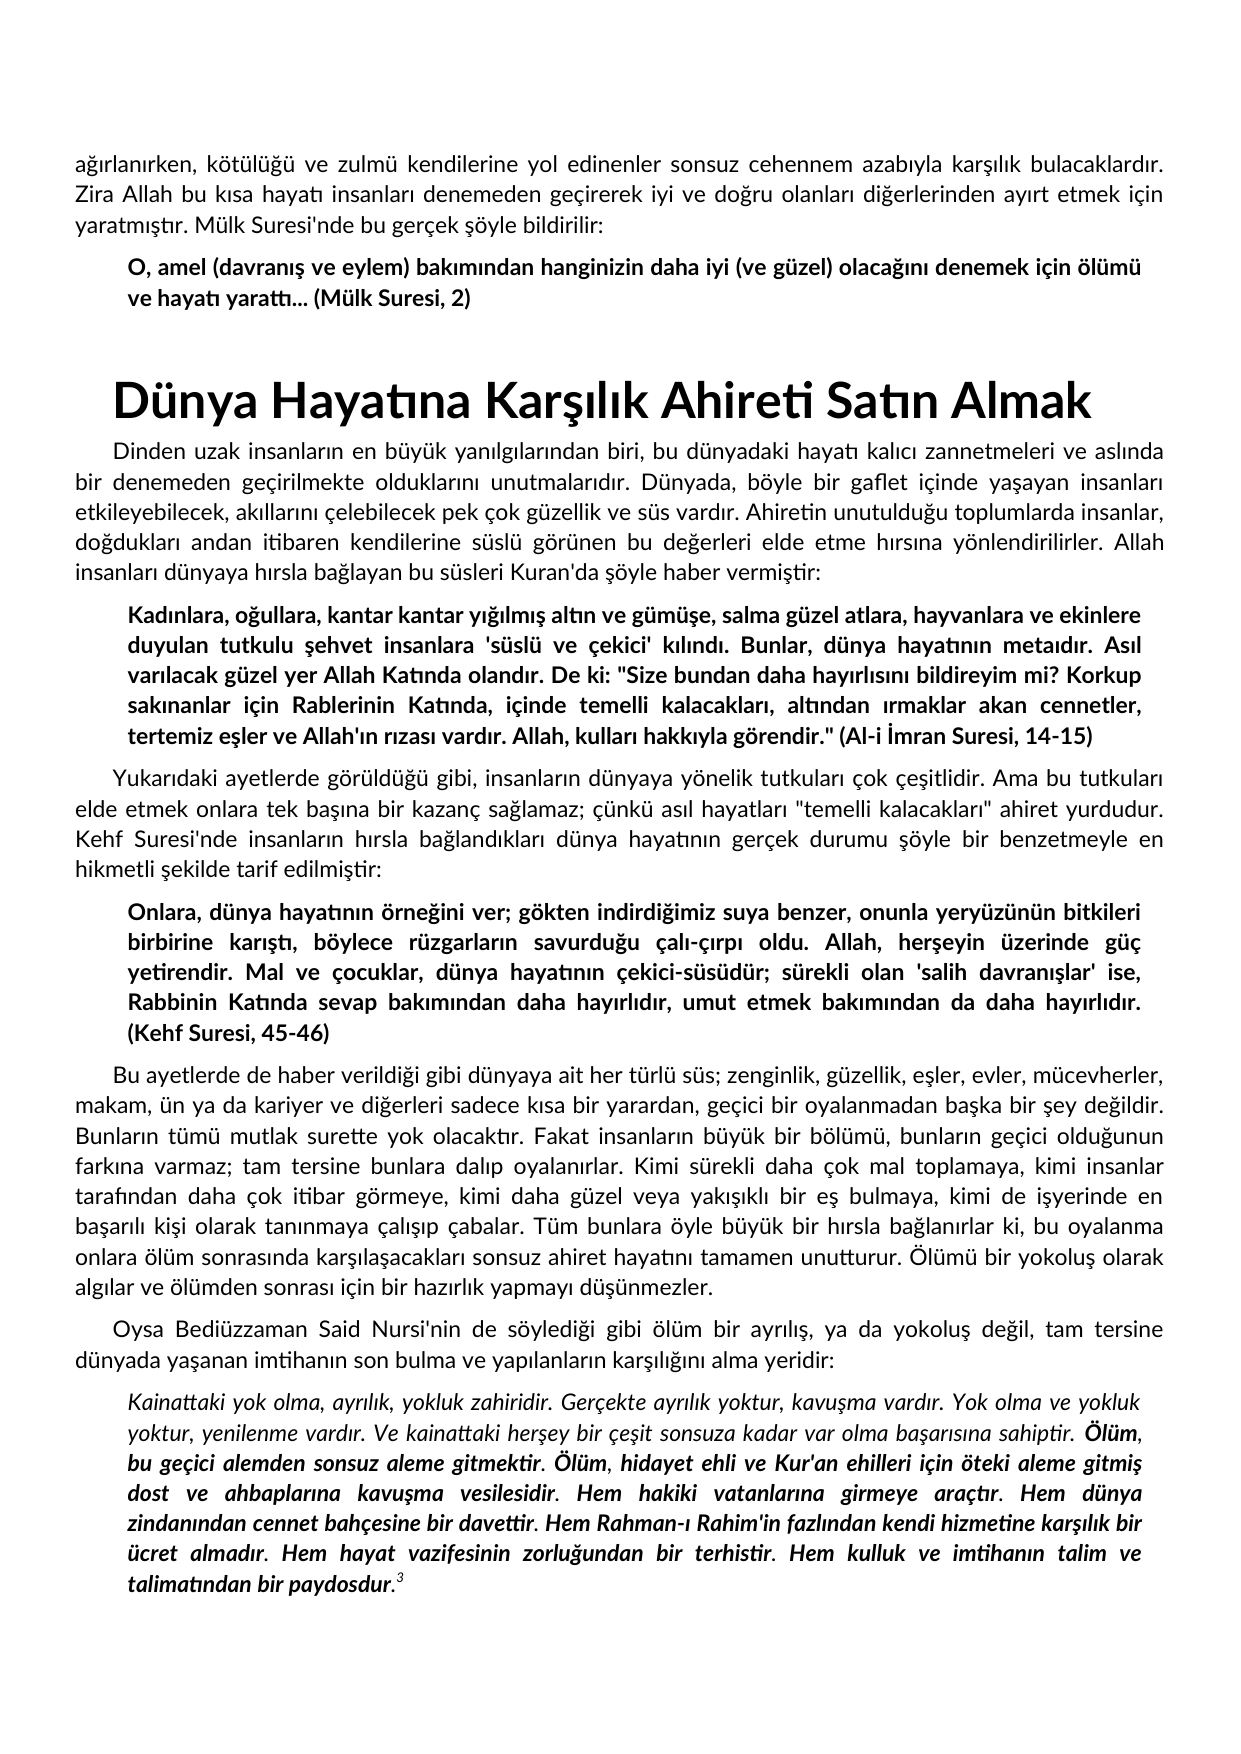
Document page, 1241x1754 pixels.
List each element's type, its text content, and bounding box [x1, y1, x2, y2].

text Oysa Bediüzzaman Said Nursi'nin de söylediği gibi ölüm bir ayrılış, ya da yokoluş değil, tam tersine dünyada yaşanan imtihanın son bulma ve yapılanların karşılığını alma yeridir: [75, 1315, 1165, 1373]
text ağırlanırken, kötülüğü ve zulmü kendilerine yol edinenler sonsuz cehennem azabıyla karşılık bulacaklardır. Zira Allah bu kısa hayatı insanları denemeden geçirerek iyi ve doğru olanları diğerlerinden ayırt etmek için yaratmıştır. Mülk Suresi'nde bu gerçek şöyle bildirilir: [75, 150, 1165, 238]
text Onlara, dünya hayatının örneğini ver; gökten indirdiğimiz suya benzer, onunla yeryüzünün bitkileri birbirine karıştı, böylece rüzgarların savurduğu çalı-çırpı oldu. Allah, herşeyin üzerinde güç yetirendir. Mal ve çocuklar, dünya hayatının çekici-süsüdür; sürekli olan 'salih davranışlar' ise, Rabbinin Katında sevap bakımından daha hayırlıdır, umut etmek bakımından da daha hayırlıdır. (Kehf Suresi, 45-46) [127, 897, 1143, 1046]
subtitle Dünya Hayatına Karşılık Ahireti Satın Almak [112, 369, 1165, 429]
text Dinden uzak insanların en büyük yanılgılarından biri, bu dünyadaki hayatı kalıcı zannetmeleri ve aslında bir denemeden geçirilmekte olduklarını unutmalarıdır. Dünyada, böyle bir gaflet içinde yaşayan insanları etkileyebilecek, akıllarını çelebilecek pek çok güzellik ve süs vardır. Ahiretin unutulduğu toplumlarda insanlar, doğdukları andan itibaren kendilerine süslü görünen bu değerleri elde etme hırsına yönlendirilirler. Allah insanları dünyaya hırsla bağlayan bu süsleri Kuran'da şöyle haber vermiştir: [75, 437, 1165, 585]
text Kadınlara, oğullara, kantar kantar yığılmış altın ve gümüşe, salma güzel atlara, hayvanlara ve ekinlere duyulan tutkulu şehvet insanlara 'süslü ve çekici' kılındı. Bunlar, dünya hayatının metaıdır. Asıl varılacak güzel yer Allah Katında olandır. De ki: "Size bundan daha hayırlısını bildireyim mi? Korkup sakınanlar için Rablerinin Katında, içinde temelli kalacakları, altından ırmaklar akan cennetler, tertemiz eşler ve Allah'ın rızası vardır. Allah, kulları hakkıyla görendir." (Al-i İmran Suresi, 14-15) [127, 601, 1143, 749]
text Yukarıdaki ayetlerde görüldüğü gibi, insanların dünyaya yönelik tutkuları çok çeşitlidir. Ama bu tutkuları elde etmek onlara tek başına bir kazanç sağlamaz; çünkü asıl hayatları "temelli kalacakları" ahiret yurdudur. Kehf Suresi'nde insanların hırsla bağlandıkları dünya hayatının gerçek durumu şöyle bir benzetmeyle en hikmetli şekilde tarif edilmiştir: [75, 764, 1165, 882]
text Bu ayetlerde de haber verildiği gibi dünyaya ait her türlü süs; zenginlik, güzellik, eşler, evler, mücevherler, makam, ün ya da kariyer ve diğerleri sadece kısa bir yarardan, geçici bir oyalanmadan başka bir şey değildir. Bunların tümü mutlak surette yok olacaktır. Fakat insanların büyük bir bölümü, bunların geçici olduğunun farkına varmaz; tam tersine bunlara dalıp oyalanırlar. Kimi sürekli daha çok mal toplamaya, kimi insanlar tarafından daha çok itibar görmeye, kimi daha güzel veya yakışıklı bir eş bulmaya, kimi de işyerinde en başarılı kişi olarak tanınmaya çalışıp çabalar. Tüm bunlara öyle büyük bir hırsla bağlanırlar ki, bu oyalanma onlara ölüm sonrasında karşılaşacakları sonsuz ahiret hayatını tamamen unutturur. Ölümü bir yokoluş olarak algılar ve ölümden sonrası için bir hazırlık yapmayı düşünmezler. [75, 1061, 1165, 1300]
text Kainattaki yok olma, ayrılık, yokluk zahiridir. Gerçekte ayrılık yoktur, kavuşma vardır. Yok olma ve yokluk yoktur, yenilenme vardır. Ve kainattaki herşey bir çeşit sonsuza kadar var olma başarısına sahiptir. Ölüm, bu geçici alemden sonsuz aleme gitmektir. Ölüm, hidayet ehli ve Kur'an ehilleri için öteki aleme gitmiş dost ve ahbaplarına kavuşma vesilesidir. Hem hakiki vatanlarına girmeye araçtır. Hem dünya zindanından cennet bahçesine bir davettir. Hem Rahman-ı Rahim'in fazlından kendi hizmetine karşılık bir ücret almadır. Hem hayat vazifesinin zorluğundan bir terhistir. Hem kulluk ve imtihanın talim ve talimatından bir paydosdur.3 [127, 1388, 1143, 1597]
text O, amel (davranış ve eylem) bakımından hanginizin daha iyi (ve güzel) olacağını denemek için ölümü ve hayatı yarattı... (Mülk Suresi, 2) [127, 253, 1143, 311]
